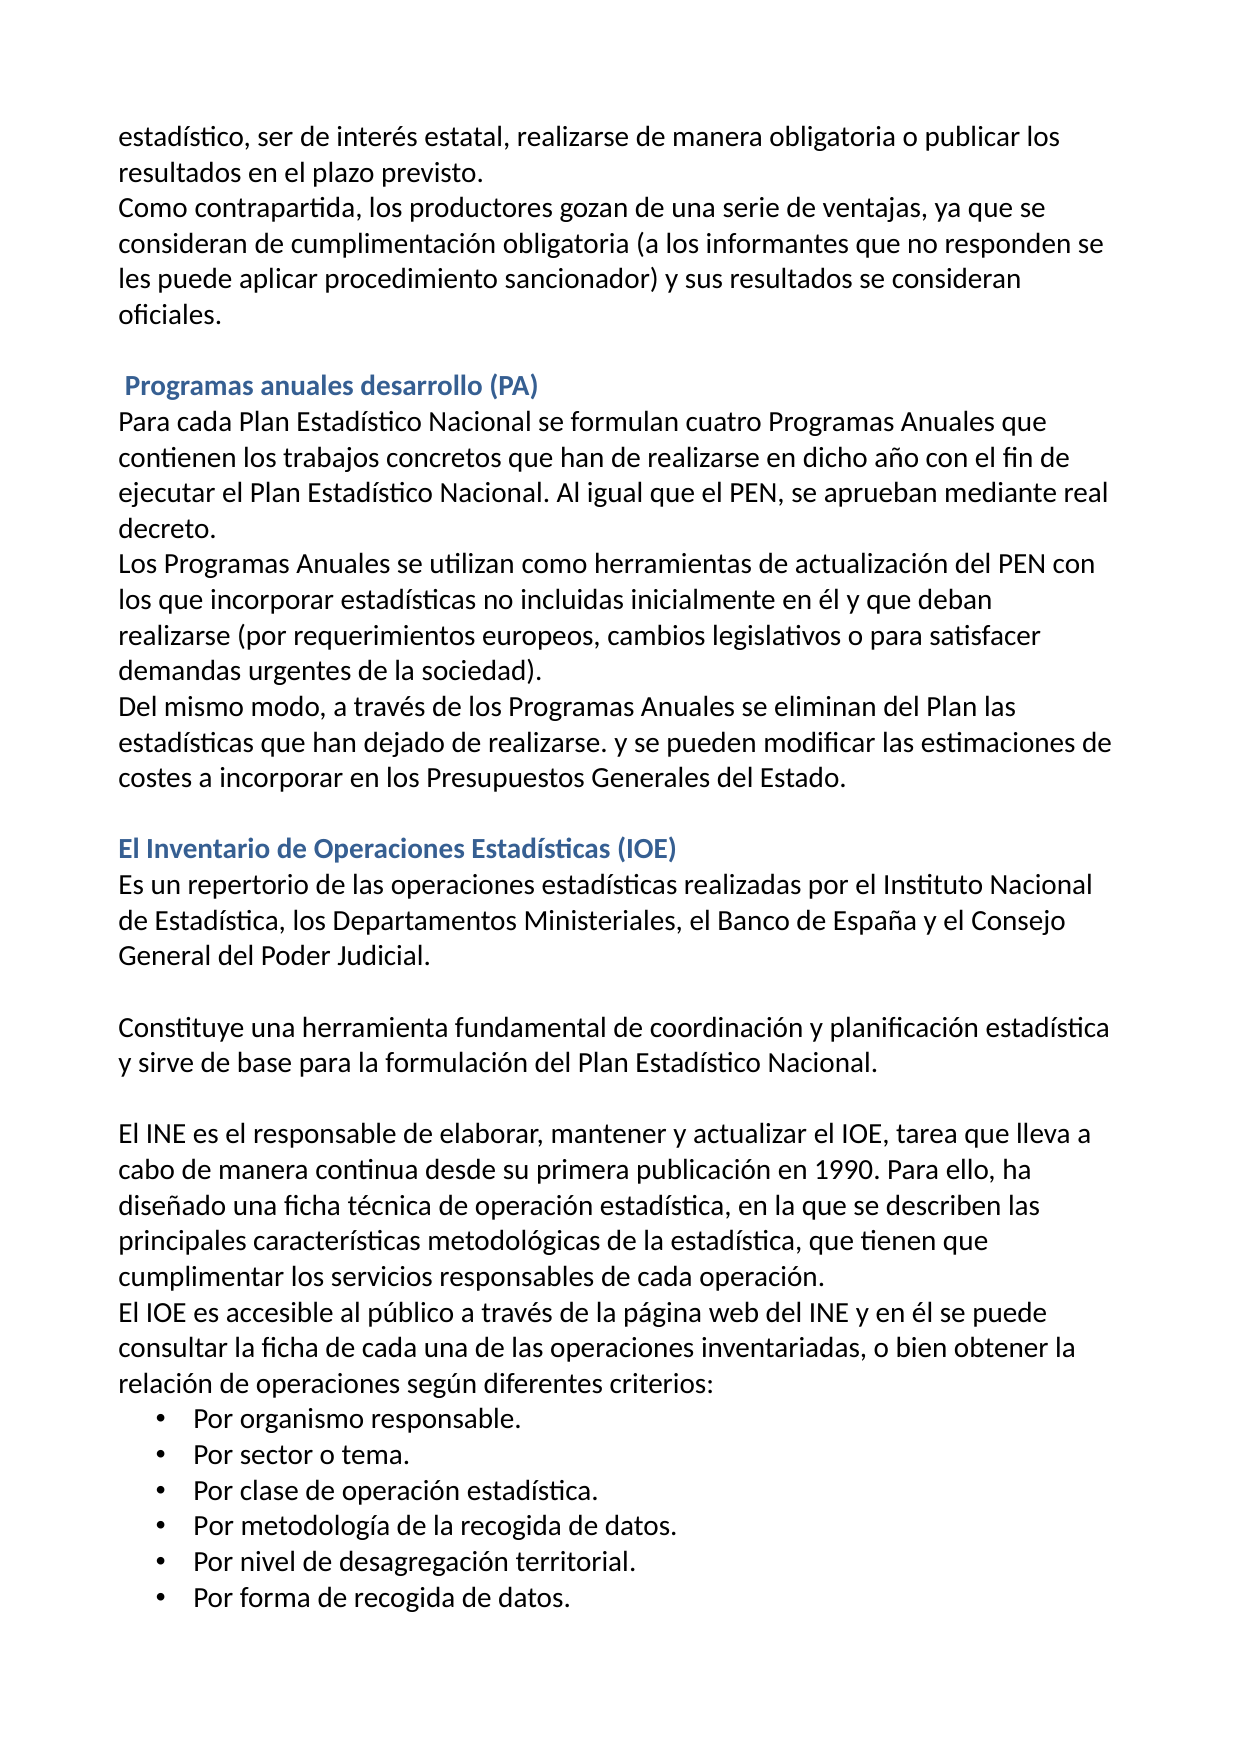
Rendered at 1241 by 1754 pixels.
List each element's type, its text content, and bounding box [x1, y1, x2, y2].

list Por nivel de desagregación territorial. [156, 1543, 1122, 1579]
text Es un repertorio de las operaciones estadísticas realizadas por el Instituto Nacional de Estadística, los Departamentos Ministeriales, el Banco de España y el Consejo General del Poder Judicial. [118, 866, 1122, 973]
text Del mismo modo, a través de los Programas Anuales se eliminan del Plan las estadísticas que han dejado de realizarse. y se pueden modificar las estimaciones de costes a incorporar en los Presupuestos Generales del Estado. [118, 688, 1122, 795]
text El INE es el responsable de elaborar, mantener y actualizar el IOE, tarea que lleva a cabo de manera continua desde su primera publicación en 1990. Para ello, ha diseñado una ficha técnica de operación estadística, en la que se describen las principales características metodológicas de la estadística, que tienen que cumplimentar los servicios responsables de cada operación. [118, 1116, 1122, 1294]
list Por forma de recogida de datos. [156, 1579, 1122, 1614]
text Los Programas Anuales se utilizan como herramientas de actualización del PEN con los que incorporar estadísticas no incluidas inicialmente en él y que deban [118, 546, 1122, 617]
text estadístico, ser de interés estatal, realizarse de manera obligatoria o publicar los resultados en el plazo previsto. [118, 118, 1122, 189]
text Para cada Plan Estadístico Nacional se formulan cuatro Programas Anuales que contienen los trabajos concretos que han de realizarse en dicho año con el fin de ejecutar el Plan Estadístico Nacional. Al igual que el PEN, se aprueban mediante real decreto. [118, 403, 1122, 546]
text Programas anuales desarrollo (PA) [118, 367, 1122, 403]
list Por organismo responsable. [156, 1401, 1122, 1436]
text realizarse (por requerimientos europeos, cambios legislativos o para satisfacer demandas urgentes de la sociedad). [118, 617, 1122, 688]
text Constituye una herramienta fundamental de coordinación y planificación estadística y sirve de base para la formulación del Plan Estadístico Nacional. [118, 1009, 1122, 1080]
text Como contrapartida, los productores gozan de una serie de ventajas, ya que se consideran de cumplimentación obligatoria (a los informantes que no responden se les puede aplicar procedimiento sancionador) y sus resultados se consideran oficiales. [118, 189, 1122, 332]
list Por metodología de la recogida de datos. [156, 1507, 1122, 1543]
list Por clase de operación estadística. [156, 1472, 1122, 1507]
text El Inventario de Operaciones Estadísticas (IOE) [118, 831, 1122, 866]
list Por sector o tema. [156, 1436, 1122, 1472]
text consultar la ficha de cada una de las operaciones inventariadas, o bien obtener la relación de operaciones según diferentes criterios: [118, 1329, 1122, 1401]
text El IOE es accesible al público a través de la página web del INE y en él se puede [118, 1294, 1122, 1329]
